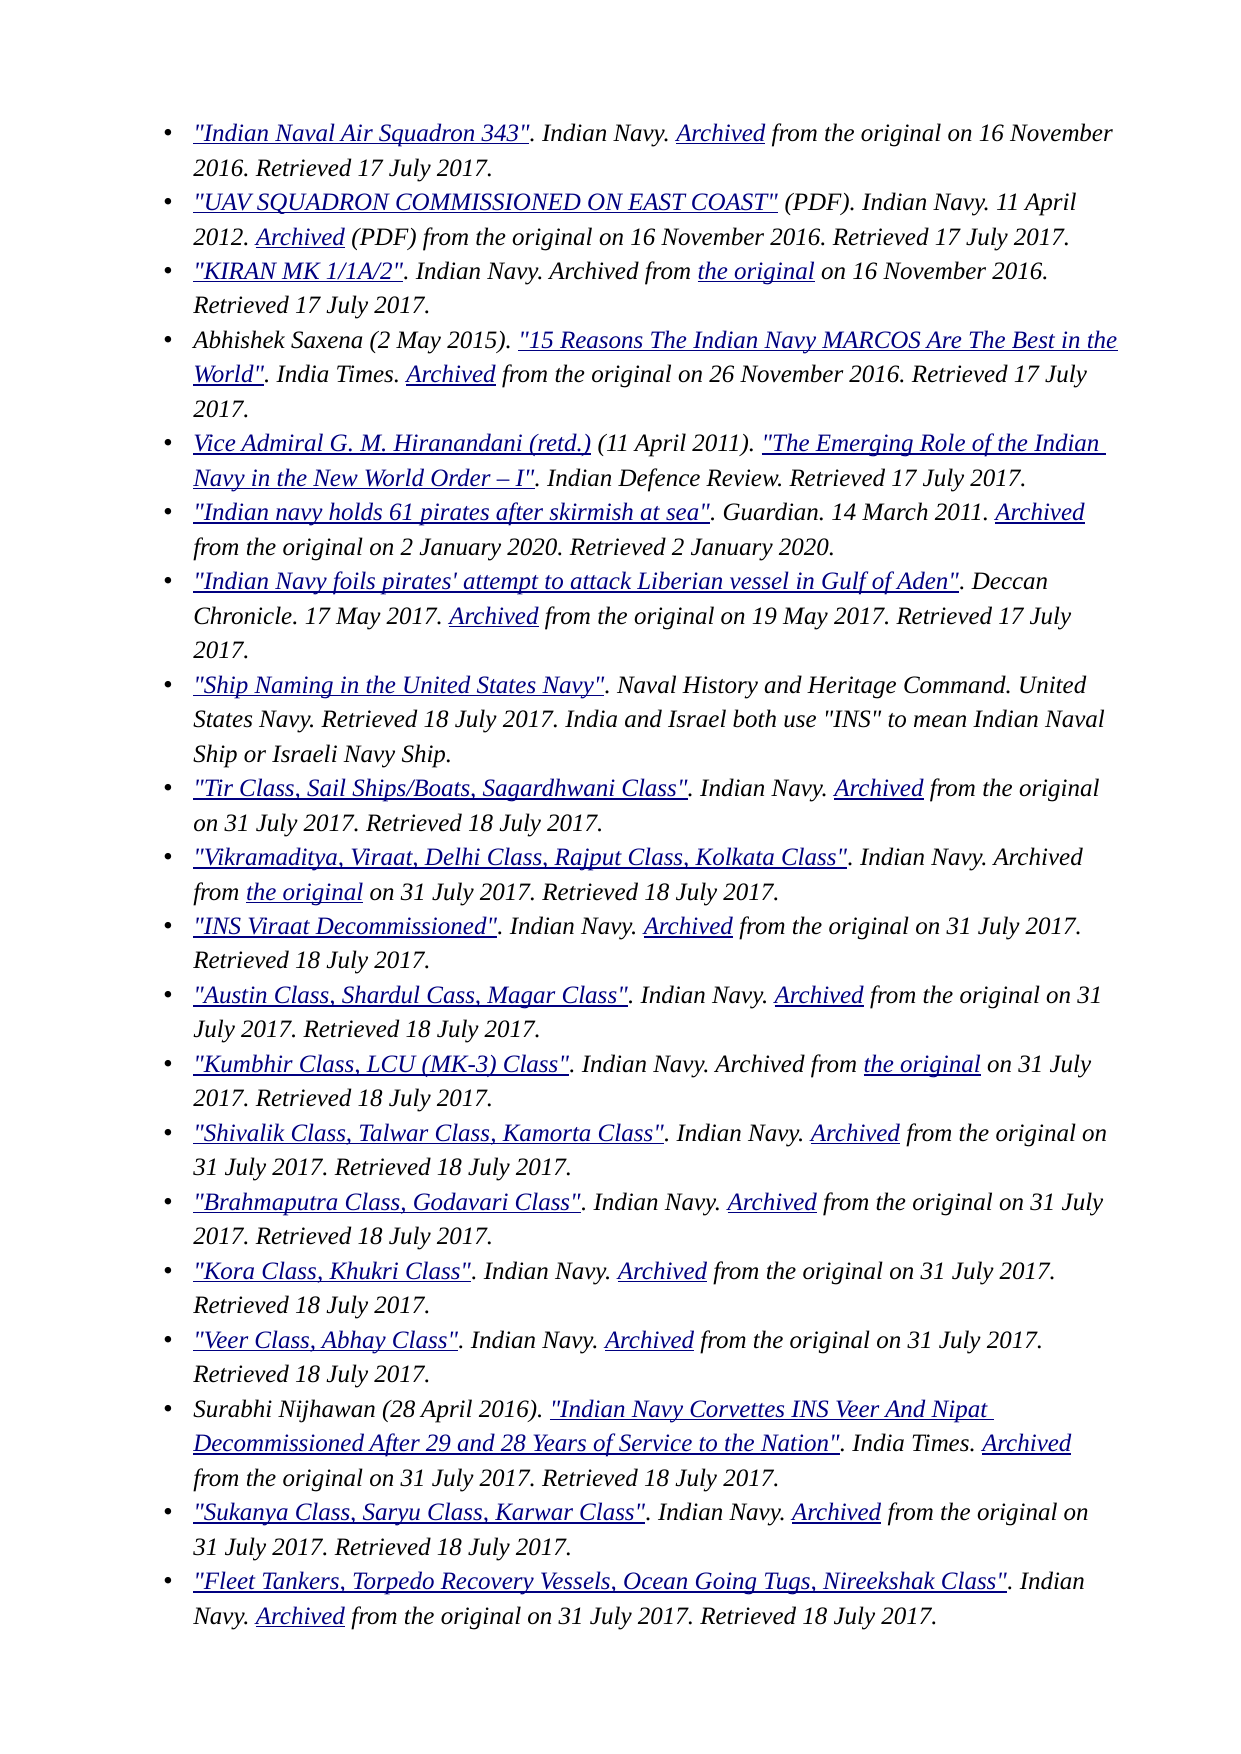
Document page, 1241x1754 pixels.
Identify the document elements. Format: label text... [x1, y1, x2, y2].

list Surabhi Nijhawan (28 April 2016). "Indian Navy Corvettes INS Veer And Nipat Decommissioned After 29 and 28 Years of Service to the Nation". India Times. Archived from the original on 31 July 2017. Retrieved 18 July 2017. [164, 1394, 1122, 1492]
list "Kora Class, Khukri Class". Indian Navy. Archived from the original on 31 July 2017. Retrieved 18 July 2017. [164, 1256, 1122, 1319]
list "INS Viraat Decommissioned". Indian Navy. Archived from the original on 31 July 2017. Retrieved 18 July 2017. [164, 911, 1122, 974]
list "Tir Class, Sail Ships/Boats, Sagardhwani Class". Indian Navy. Archived from the original on 31 July 2017. Retrieved 18 July 2017. [164, 773, 1122, 836]
list "Veer Class, Abhay Class". Indian Navy. Archived from the original on 31 July 2017. Retrieved 18 July 2017. [164, 1325, 1122, 1388]
list "Austin Class, Shardul Cass, Magar Class". Indian Navy. Archived from the original on 31 July 2017. Retrieved 18 July 2017. [164, 980, 1122, 1043]
list Abhishek Saxena (2 May 2015). "15 Reasons The Indian Navy MARCOS Are The Best in the World". India Times. Archived from the original on 26 November 2016. Retrieved 17 July 2017. [164, 325, 1122, 423]
list "Indian Naval Air Squadron 343". Indian Navy. Archived from the original on 16 November 2016. Retrieved 17 July 2017. [164, 118, 1122, 181]
list "Brahmaputra Class, Godavari Class". Indian Navy. Archived from the original on 31 July 2017. Retrieved 18 July 2017. [164, 1187, 1122, 1250]
list "Fleet Tankers, Torpedo Recovery Vessels, Ocean Going Tugs, Nireekshak Class". Indian Navy. Archived from the original on 31 July 2017. Retrieved 18 July 2017. [164, 1566, 1122, 1629]
list "Vikramaditya, Viraat, Delhi Class, Rajput Class, Kolkata Class". Indian Navy. Archived from the original on 31 July 2017. Retrieved 18 July 2017. [164, 842, 1122, 905]
list "Shivalik Class, Talwar Class, Kamorta Class". Indian Navy. Archived from the original on 31 July 2017. Retrieved 18 July 2017. [164, 1118, 1122, 1181]
list "KIRAN MK 1/1A/2". Indian Navy. Archived from the original on 16 November 2016. Retrieved 17 July 2017. [164, 256, 1122, 319]
list "Indian navy holds 61 pirates after skirmish at sea". Guardian. 14 March 2011. Archived from the original on 2 January 2020. Retrieved 2 January 2020. [164, 497, 1122, 561]
list Vice Admiral G. M. Hiranandani (retd.) (11 April 2011). "The Emerging Role of the Indian Navy in the New World Order – I". Indian Defence Review. Retrieved 17 July 2017. [164, 428, 1122, 492]
list "Ship Naming in the United States Navy". Naval History and Heritage Command. United States Navy. Retrieved 18 July 2017. India and Israel both use "INS" to mean Indian Naval Ship or Israeli Navy Ship. [164, 670, 1122, 767]
list "Kumbhir Class, LCU (MK-3) Class". Indian Navy. Archived from the original on 31 July 2017. Retrieved 18 July 2017. [164, 1049, 1122, 1112]
list "Sukanya Class, Saryu Class, Karwar Class". Indian Navy. Archived from the original on 31 July 2017. Retrieved 18 July 2017. [164, 1497, 1122, 1561]
list "UAV SQUADRON COMMISSIONED ON EAST COAST" (PDF). Indian Navy. 11 April 2012. Archived (PDF) from the original on 16 November 2016. Retrieved 17 July 2017. [164, 187, 1122, 250]
list "Indian Navy foils pirates' attempt to attack Liberian vessel in Gulf of Aden". Deccan Chronicle. 17 May 2017. Archived from the original on 19 May 2017. Retrieved 17 July 2017. [164, 566, 1122, 664]
